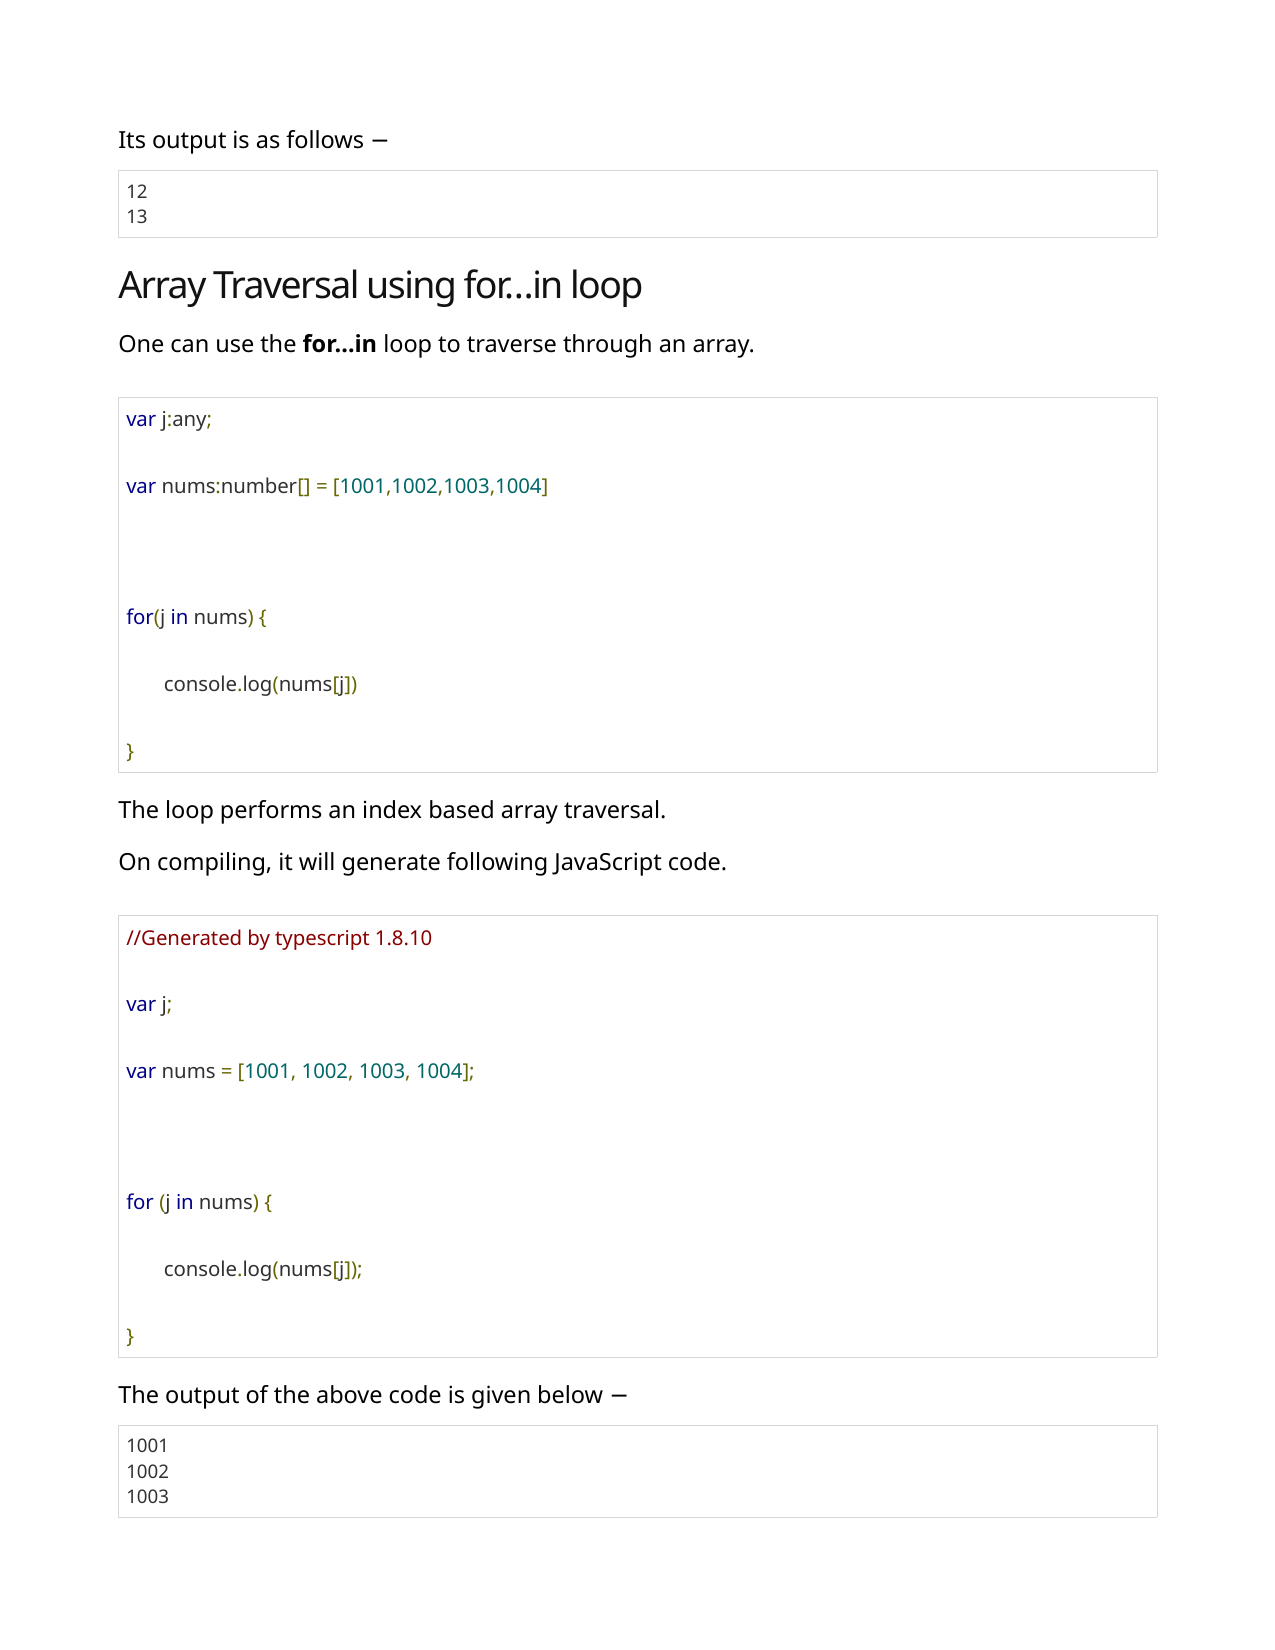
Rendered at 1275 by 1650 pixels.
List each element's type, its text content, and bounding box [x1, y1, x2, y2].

text 1001 [119, 1426, 1157, 1450]
text console.log(nums[j]); [119, 1246, 1157, 1282]
text } [119, 728, 1157, 772]
text console.log(nums[j]) [119, 661, 1157, 697]
text } [119, 1313, 1157, 1357]
subtitle Array Traversal using for…in loop [118, 258, 1157, 309]
text On compiling, it will generate following JavaScript code. [118, 840, 1157, 877]
text var j; [119, 982, 1157, 1018]
text 13 [119, 196, 1157, 237]
text 1003 [119, 1476, 1157, 1517]
text 1002 [119, 1450, 1157, 1476]
text for (j in nums) { [119, 1179, 1157, 1215]
text One can use the for…in loop to traverse through an array. [118, 321, 1157, 359]
text //Generated by typescript 1.8.10 [119, 916, 1157, 951]
text The output of the above code is given below − [118, 1373, 1157, 1410]
text var j:any; [119, 398, 1157, 433]
text var nums:number[] = [1001,1002,1003,1004] [119, 464, 1157, 499]
text 12 [119, 171, 1157, 196]
text for(j in nums) { [119, 594, 1157, 630]
text var nums = [1001, 1002, 1003, 1004]; [119, 1049, 1157, 1084]
text Its output is as follows − [118, 118, 1157, 156]
text The loop performs an index based array traversal. [118, 788, 1157, 825]
